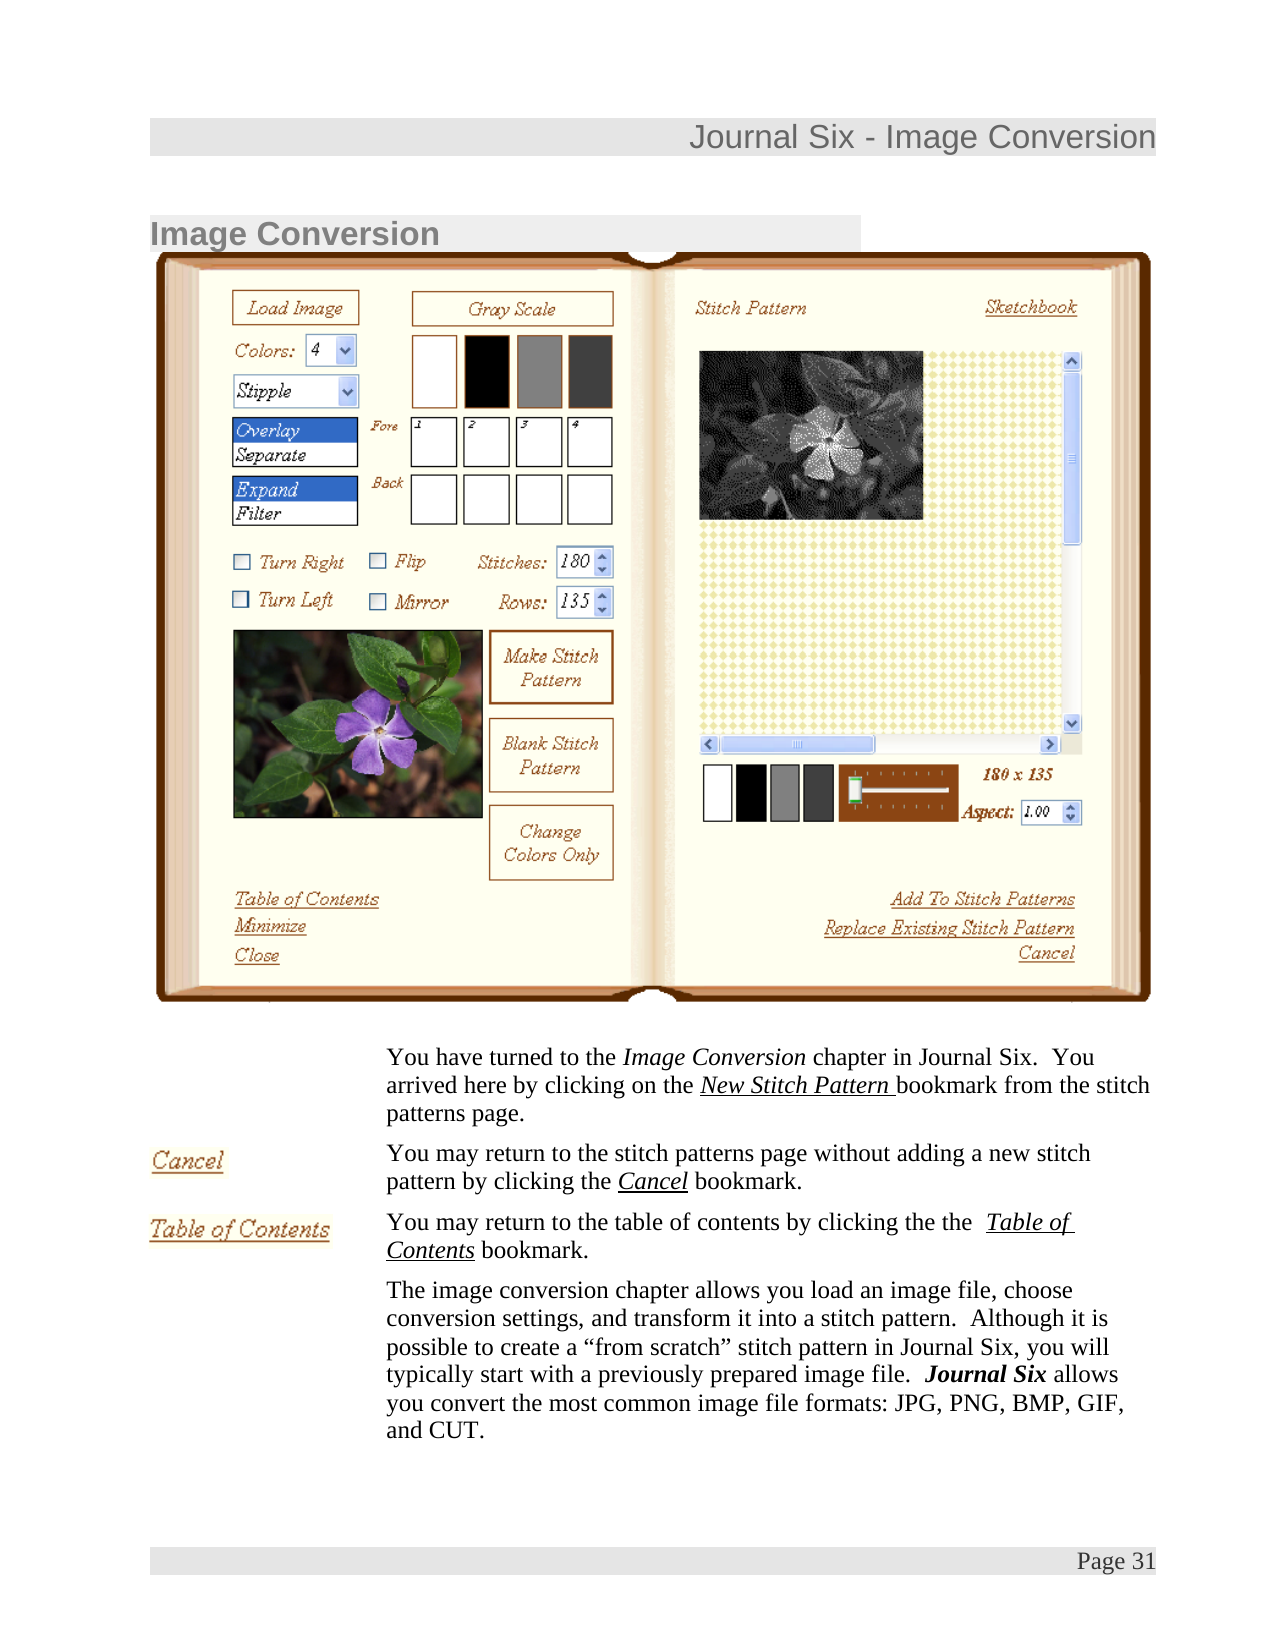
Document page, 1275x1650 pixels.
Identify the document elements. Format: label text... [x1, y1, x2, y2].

subtitle Image Conversion [150, 215, 861, 252]
text The image conversion chapter allows you load an image file, choose conversion settings, and transform it into a stitch pattern. Although it is possible to create a “from scratch” stitch pattern in Journal Six, you will typically start with a previously prepared image file. Journal Six allows you convert the most common image file formats: JPG, PNG, BMP, GIF, and CUT. [386, 1276, 1156, 1444]
picture [148, 1214, 333, 1249]
text You may return to the table of contents by clicking the the Table of Contents bookmark. [386, 1208, 1156, 1264]
text You have turned to the Image Conversion chapter in Journal Six. You arrived here by clicking on the New Stitch Pattern bookmark from the stitch patterns page. [386, 1043, 1156, 1127]
picture [149, 1147, 229, 1179]
text You may return to the stitch patterns page without adding a new stitch pattern by clicking the Cancel bookmark. [386, 1139, 1156, 1195]
